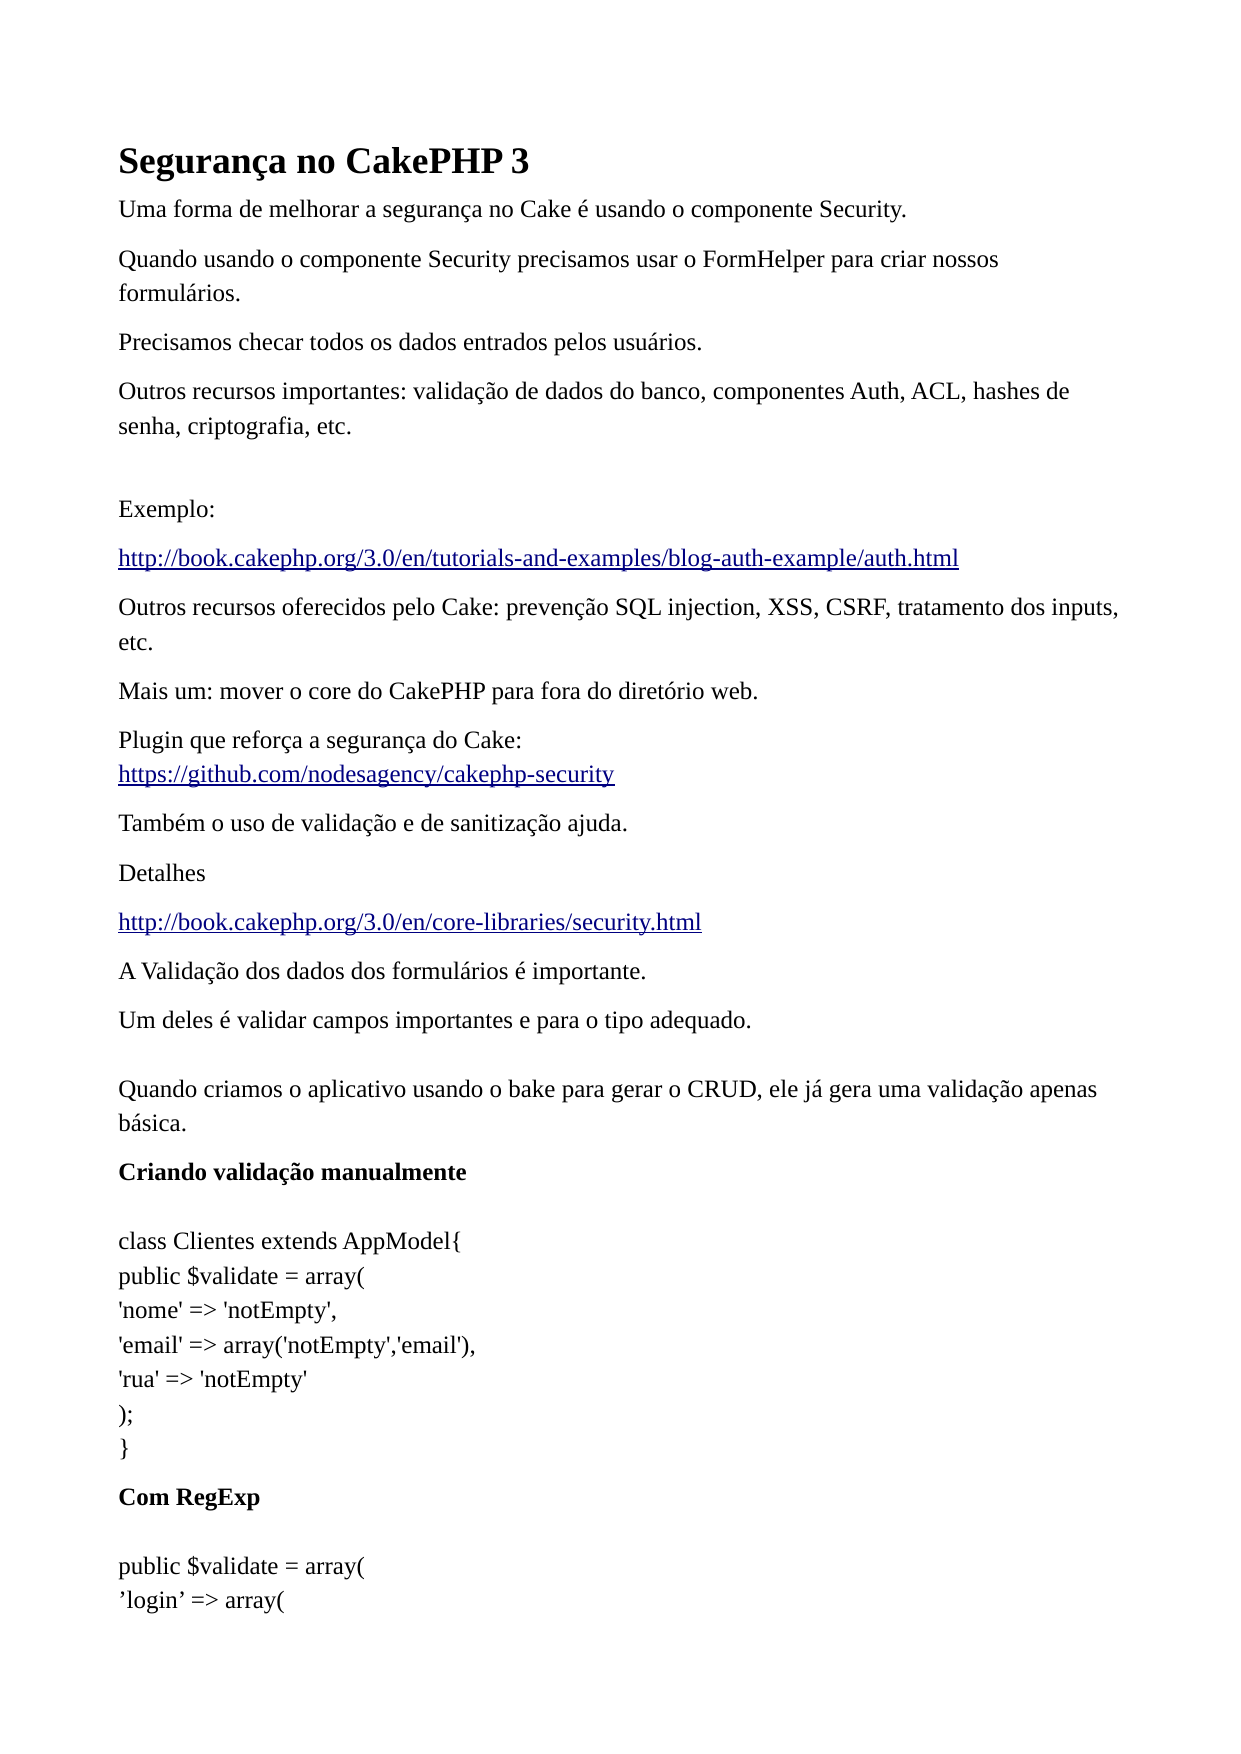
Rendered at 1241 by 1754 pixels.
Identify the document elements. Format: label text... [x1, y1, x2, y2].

text Mais um: mover o core do CakePHP para fora do diretório web. [118, 676, 1122, 705]
text Detalhes [118, 858, 1122, 886]
text Uma forma de melhorar a segurança no Cake é usando o componente Security. [118, 194, 1122, 223]
text Outros recursos oferecidos pelo Cake: prevenção SQL injection, XSS, CSRF, tratamento dos inputs, etc. [118, 592, 1122, 656]
text Exemplo: [118, 460, 1122, 523]
text Quando usando o componente Security precisamos usar o FormHelper para criar nossos formulários. [118, 244, 1122, 307]
subtitle Segurança no CakePHP 3 [118, 139, 1122, 182]
text Com RegExp public $validate = array( ’login’ => array( [118, 1482, 1122, 1614]
text Criando validação manualmente class Clientes extends AppModel{ public $validate = array( 'nome' => 'notEmpty', 'email' => array('notEmpty','email'), 'rua' => 'notEmpty' ); } [118, 1157, 1122, 1462]
text Outros recursos importantes: validação de dados do banco, componentes Auth, ACL, hashes de senha, criptografia, etc. [118, 376, 1122, 439]
text http://book.cakephp.org/3.0/en/core-libraries/security.html [118, 907, 1122, 935]
text A Validação dos dados dos formulários é importante. [118, 956, 1122, 984]
text Precisamos checar todos os dados entrados pelos usuários. [118, 327, 1122, 356]
text http://book.cakephp.org/3.0/en/tutorials-and-examples/blog-auth-example/auth.html [118, 543, 1122, 572]
text Também o uso de validação e de sanitização ajuda. [118, 808, 1122, 837]
text Um deles é validar campos importantes e para o tipo adequado. Quando criamos o aplicativo usando o bake para gerar o CRUD, ele já gera uma validação apenas básica. [118, 1005, 1122, 1137]
text Plugin que reforça a segurança do Cake: https://github.com/nodesagency/cakephp-security [118, 725, 1122, 788]
